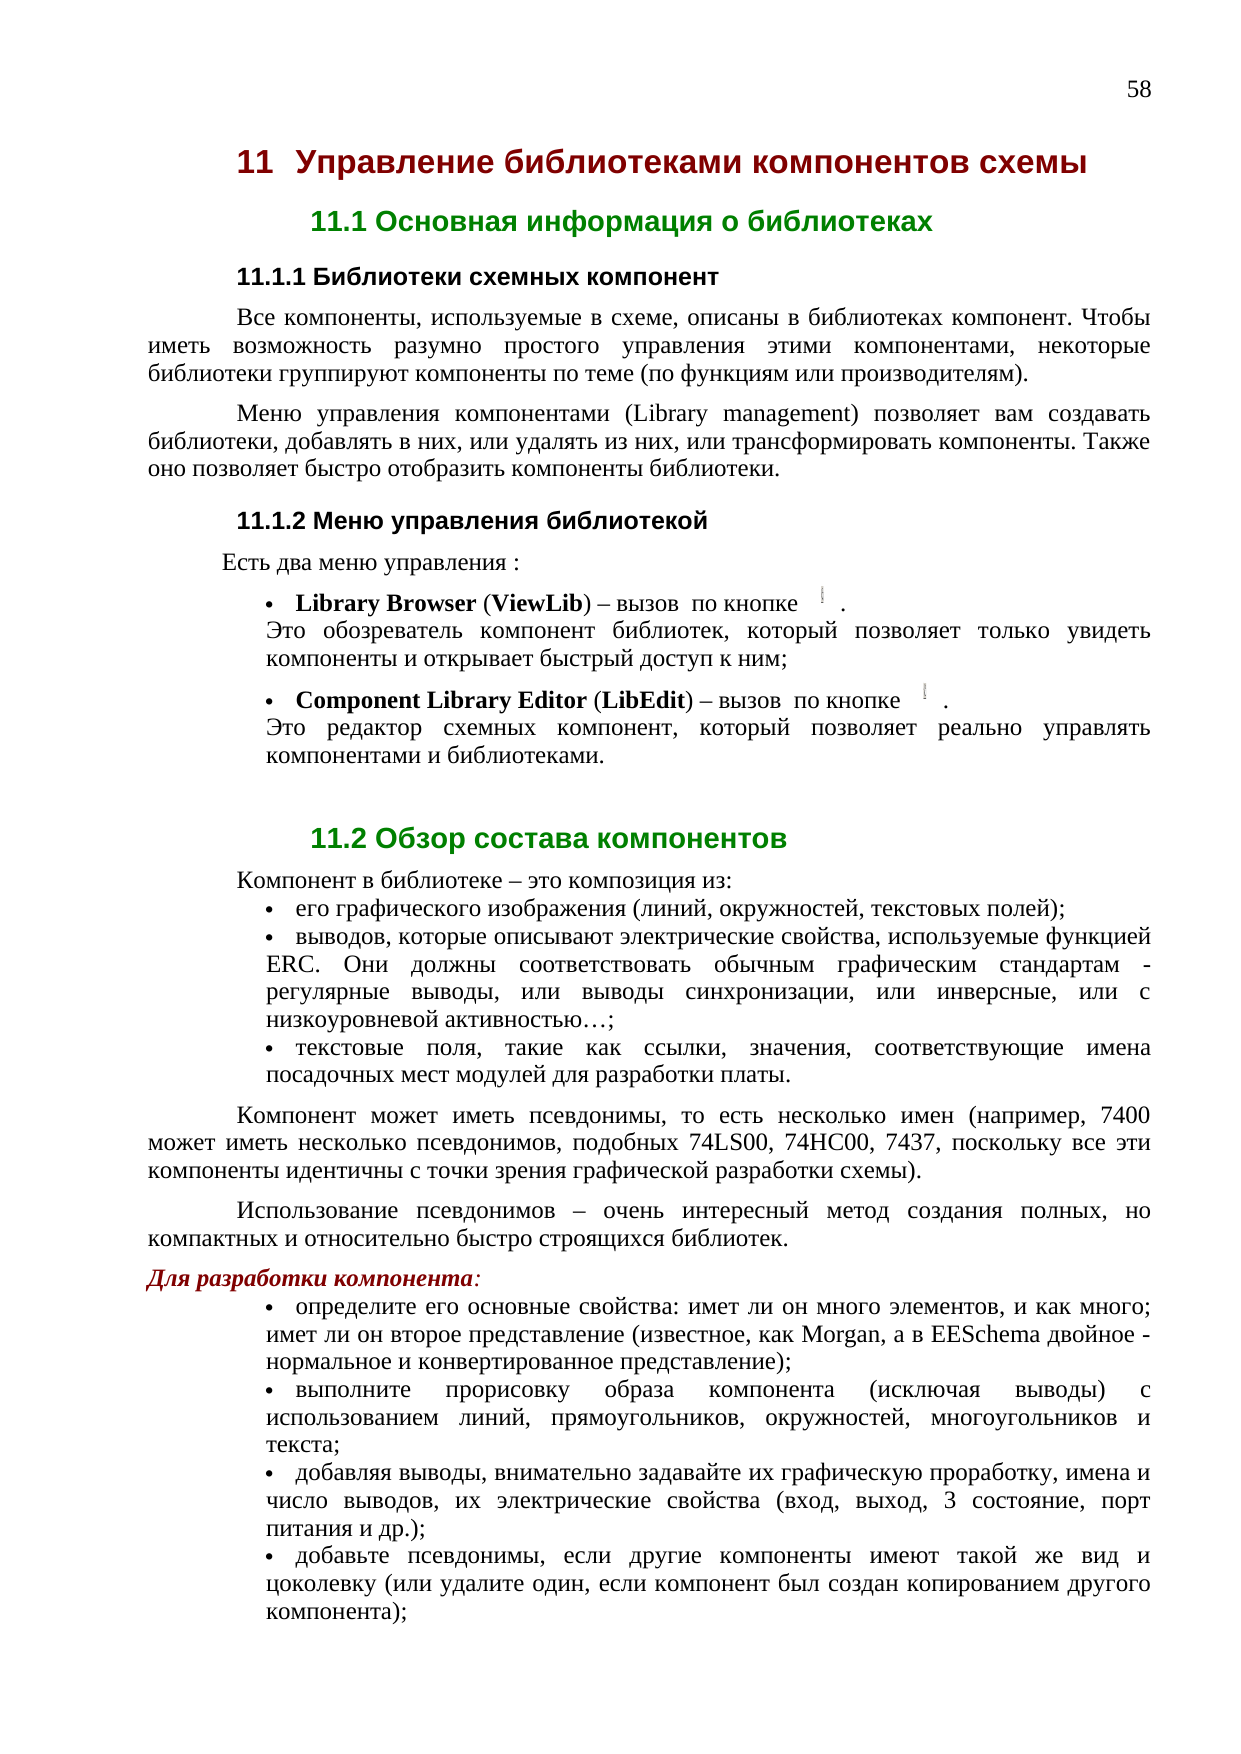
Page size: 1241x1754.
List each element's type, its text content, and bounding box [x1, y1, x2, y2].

text Использование псевдонимов – очень интересный метод создания полных, но компактных и относительно быстро строящихся библиотек. [148, 1196, 1152, 1252]
subtitle 11.1.1 Библиотеки схемных компонент [148, 263, 1152, 291]
subtitle 11.1 Основная информация о библиотеках [236, 205, 1152, 238]
list его графического изображения (линий, окружностей, текстовых полей); [266, 894, 1152, 922]
text Компонент может иметь псевдонимы, то есть несколько имен (например, 7400 может иметь несколько псевдонимов, подобных 74LS00, 74HC00, 7437, поскольку все эти компоненты идентичны с точки зрения графической разработки схемы). [148, 1101, 1152, 1184]
text Это обозреватель компонент библиотек, который позволяет только увидеть компоненты и открывает быстрый доступ к ним; [266, 617, 1152, 672]
list определите его основные свойства: имет ли он много элементов, и как много; имет ли он второе представление (известное, как Morgan, а в EESchema двойное - нормальное и конвертированное представление); [266, 1292, 1152, 1375]
list выполните прорисовку образа компонента (исключая выводы) с использованием линий, прямоугольников, окружностей, многоугольников и текста; [266, 1375, 1152, 1458]
list Component Library Editor (LibEdit) – вызов по кнопке . [266, 672, 1152, 713]
list добавляя выводы, внимательно задавайте их графическую проработку, имена и число выводов, их электрические свойства (вход, выход, 3 состояние, порт питания и др.); [266, 1458, 1152, 1541]
text Все компоненты, используемые в схеме, описаны в библиотеках компонент. Чтобы иметь возможность разумно простого управления этими компонентами, некоторые библиотеки группируют компоненты по теме (по функциям или производителям). [148, 303, 1152, 387]
text Это редактор схемных компонент, который позволяет реально управлять компонентами и библиотеками. [266, 713, 1152, 797]
picture [923, 681, 927, 699]
text Меню управления компонентами (Library management) позволяет вам создавать библиотеки, добавлять в них, или удалять из них, или трансформировать компоненты. Также оно позволяет быстро отобразить компоненты библиотеки. [148, 399, 1152, 482]
text Для разработки компонента: [148, 1264, 1152, 1292]
subtitle 11.2 Обзор состава компонентов [236, 822, 1152, 854]
list выводов, которые описывают электрические свойства, используемые функцией ERC. Они должны соответствовать обычным графическим стандартам - регулярные выводы, или выводы синхронизации, или инверсные, или с низкоуровневой активностью…; [266, 922, 1152, 1033]
subtitle Управление библиотеками компонентов схемы [148, 143, 1152, 180]
subtitle 11.1.2 Меню управления библиотекой [148, 507, 1152, 535]
text Компонент в библиотеке – это композиция из: [148, 867, 1152, 894]
list добавьте псевдонимы, если другие компоненты имеют такой же вид и цоколевку (или удалите один, если компонент был создан копированием другого компонента); [266, 1541, 1152, 1624]
list Library Browser (ViewLib) – вызов по кнопке . [266, 575, 1152, 617]
list текстовые поля, такие как ссылки, значения, соответствующие имена посадочных мест модулей для разработки платы. [266, 1033, 1152, 1088]
text Есть два меню управления : [148, 548, 1152, 575]
